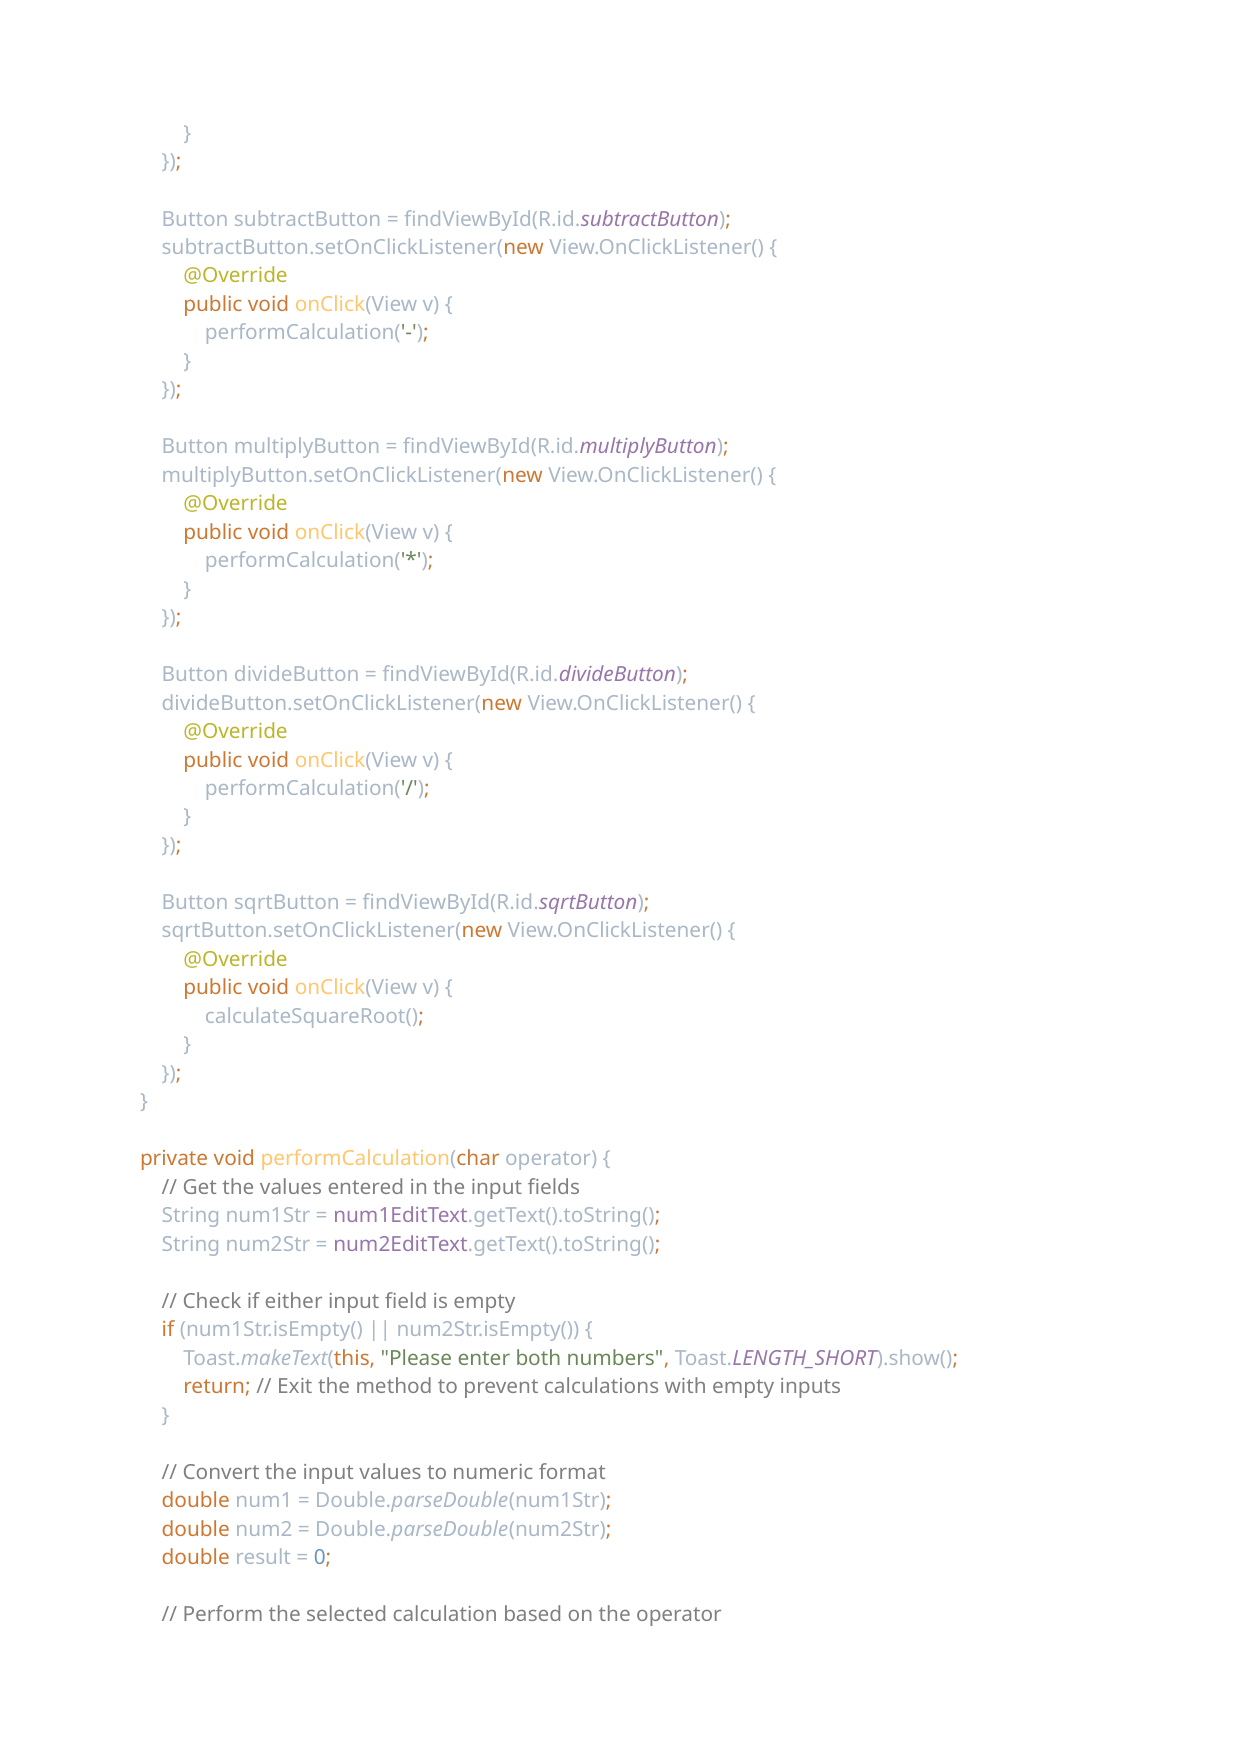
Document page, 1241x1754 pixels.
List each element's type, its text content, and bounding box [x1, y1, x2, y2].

text } }); Button subtractButton = findViewById(R.id.subtractButton); subtractButton.setOnClickListener(new View.OnClickListener() { @Override public void onClick(View v) { performCalculation('-'); } }); Button multiplyButton = findViewById(R.id.multiplyButton); multiplyButton.setOnClickListener(new View.OnClickListener() { @Override public void onClick(View v) { performCalculation('*'); } }); Button divideButton = findViewById(R.id.divideButton); divideButton.setOnClickListener(new View.OnClickListener() { @Override public void onClick(View v) { performCalculation('/'); } }); Button sqrtButton = findViewById(R.id.sqrtButton); sqrtButton.setOnClickListener(new View.OnClickListener() { @Override public void onClick(View v) { calculateSquareRoot(); } }); } private void performCalculation(char operator) { // Get the values entered in the input fields String num1Str = num1EditText.getText().toString(); String num2Str = num2EditText.getText().toString(); // Check if either input field is empty if (num1Str.isEmpty() || num2Str.isEmpty()) { Toast.makeText(this, "Please enter both numbers", Toast.LENGTH_SHORT).show(); return; // Exit the method to prevent calculations with empty inputs } // Convert the input values to numeric format double num1 = Double.parseDouble(num1Str); double num2 = Double.parseDouble(num2Str); double result = 0; // Perform the selected calculation based on the operator [118, 118, 1122, 1628]
